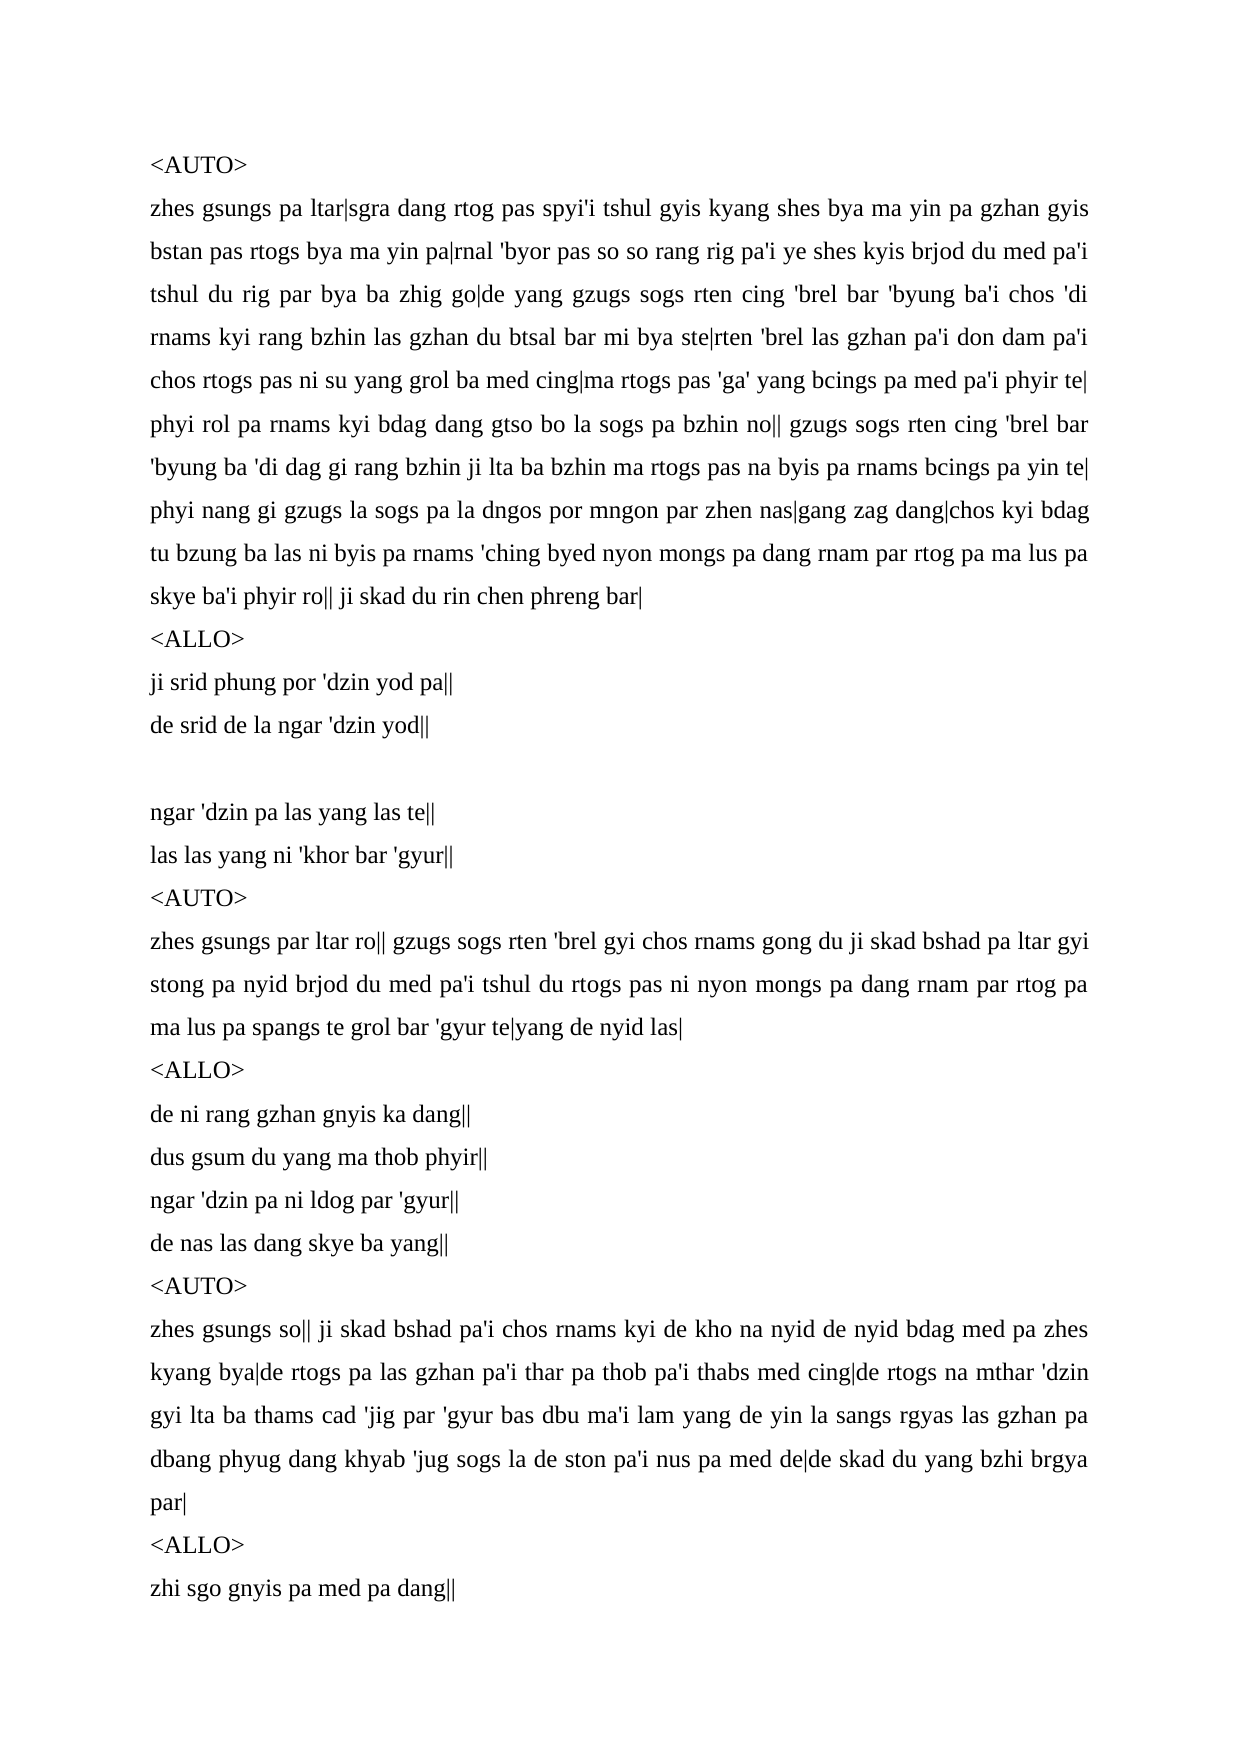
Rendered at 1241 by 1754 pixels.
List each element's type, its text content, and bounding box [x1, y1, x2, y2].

text las las yang ni 'khor bar 'gyur|| [150, 840, 1090, 869]
text <AUTO> [150, 883, 1090, 912]
text ngar 'dzin pa ni ldog par 'gyur|| [150, 1185, 1090, 1214]
text de ni rang gzhan gnyis ka dang|| [150, 1099, 1090, 1127]
text zhi sgo gnyis pa med pa dang|| [150, 1573, 1090, 1602]
text <AUTO> [150, 150, 1090, 179]
text <AUTO> [150, 1271, 1090, 1300]
text de srid de la ngar 'dzin yod|| [150, 711, 1090, 739]
text dus gsum du yang ma thob phyir|| [150, 1142, 1090, 1171]
text ji srid phung por 'dzin yod pa|| [150, 667, 1090, 696]
text de nas las dang skye ba yang|| [150, 1228, 1090, 1257]
text <ALLO> [150, 1056, 1090, 1084]
text zhes gsungs so|| ji skad bshad pa'i chos rnams kyi de kho na nyid de nyid bdag med pa zhes kyang bya|de rtogs pa las gzhan pa'i thar pa thob pa'i thabs med cing|de rtogs na mthar 'dzin gyi lta ba thams cad 'jig par 'gyur bas dbu ma'i lam yang de yin la sangs rgyas las gzhan pa dbang phyug dang khyab 'jug sogs la de ston pa'i nus pa med de|de skad du yang bzhi brgya par| [150, 1314, 1090, 1516]
text <ALLO> [150, 624, 1090, 653]
text ngar 'dzin pa las yang las te|| [150, 797, 1090, 826]
text zhes gsungs pa ltar|sgra dang rtog pas spyi'i tshul gyis kyang shes bya ma yin pa gzhan gyis bstan pas rtogs bya ma yin pa|rnal 'byor pas so so rang rig pa'i ye shes kyis brjod du med pa'i tshul du rig par bya ba zhig go|de yang gzugs sogs rten cing 'brel bar 'byung ba'i chos 'di rnams kyi rang bzhin las gzhan du btsal bar mi bya ste|rten 'brel las gzhan pa'i don dam pa'i chos rtogs pas ni su yang grol ba med cing|ma rtogs pas 'ga' yang bcings pa med pa'i phyir te|phyi rol pa rnams kyi bdag dang gtso bo la sogs pa bzhin no|| gzugs sogs rten cing 'brel bar 'byung ba 'di dag gi rang bzhin ji lta ba bzhin ma rtogs pas na byis pa rnams bcings pa yin te|phyi nang gi gzugs la sogs pa la dngos por mngon par zhen nas|gang zag dang|chos kyi bdag tu bzung ba las ni byis pa rnams 'ching byed nyon mongs pa dang rnam par rtog pa ma lus pa skye ba'i phyir ro|| ji skad du rin chen phreng bar| [150, 193, 1090, 610]
text zhes gsungs par ltar ro|| gzugs sogs rten 'brel gyi chos rnams gong du ji skad bshad pa ltar gyi stong pa nyid brjod du med pa'i tshul du rtogs pas ni nyon mongs pa dang rnam par rtog pa ma lus pa spangs te grol bar 'gyur te|yang de nyid las| [150, 926, 1090, 1041]
text <ALLO> [150, 1530, 1090, 1559]
